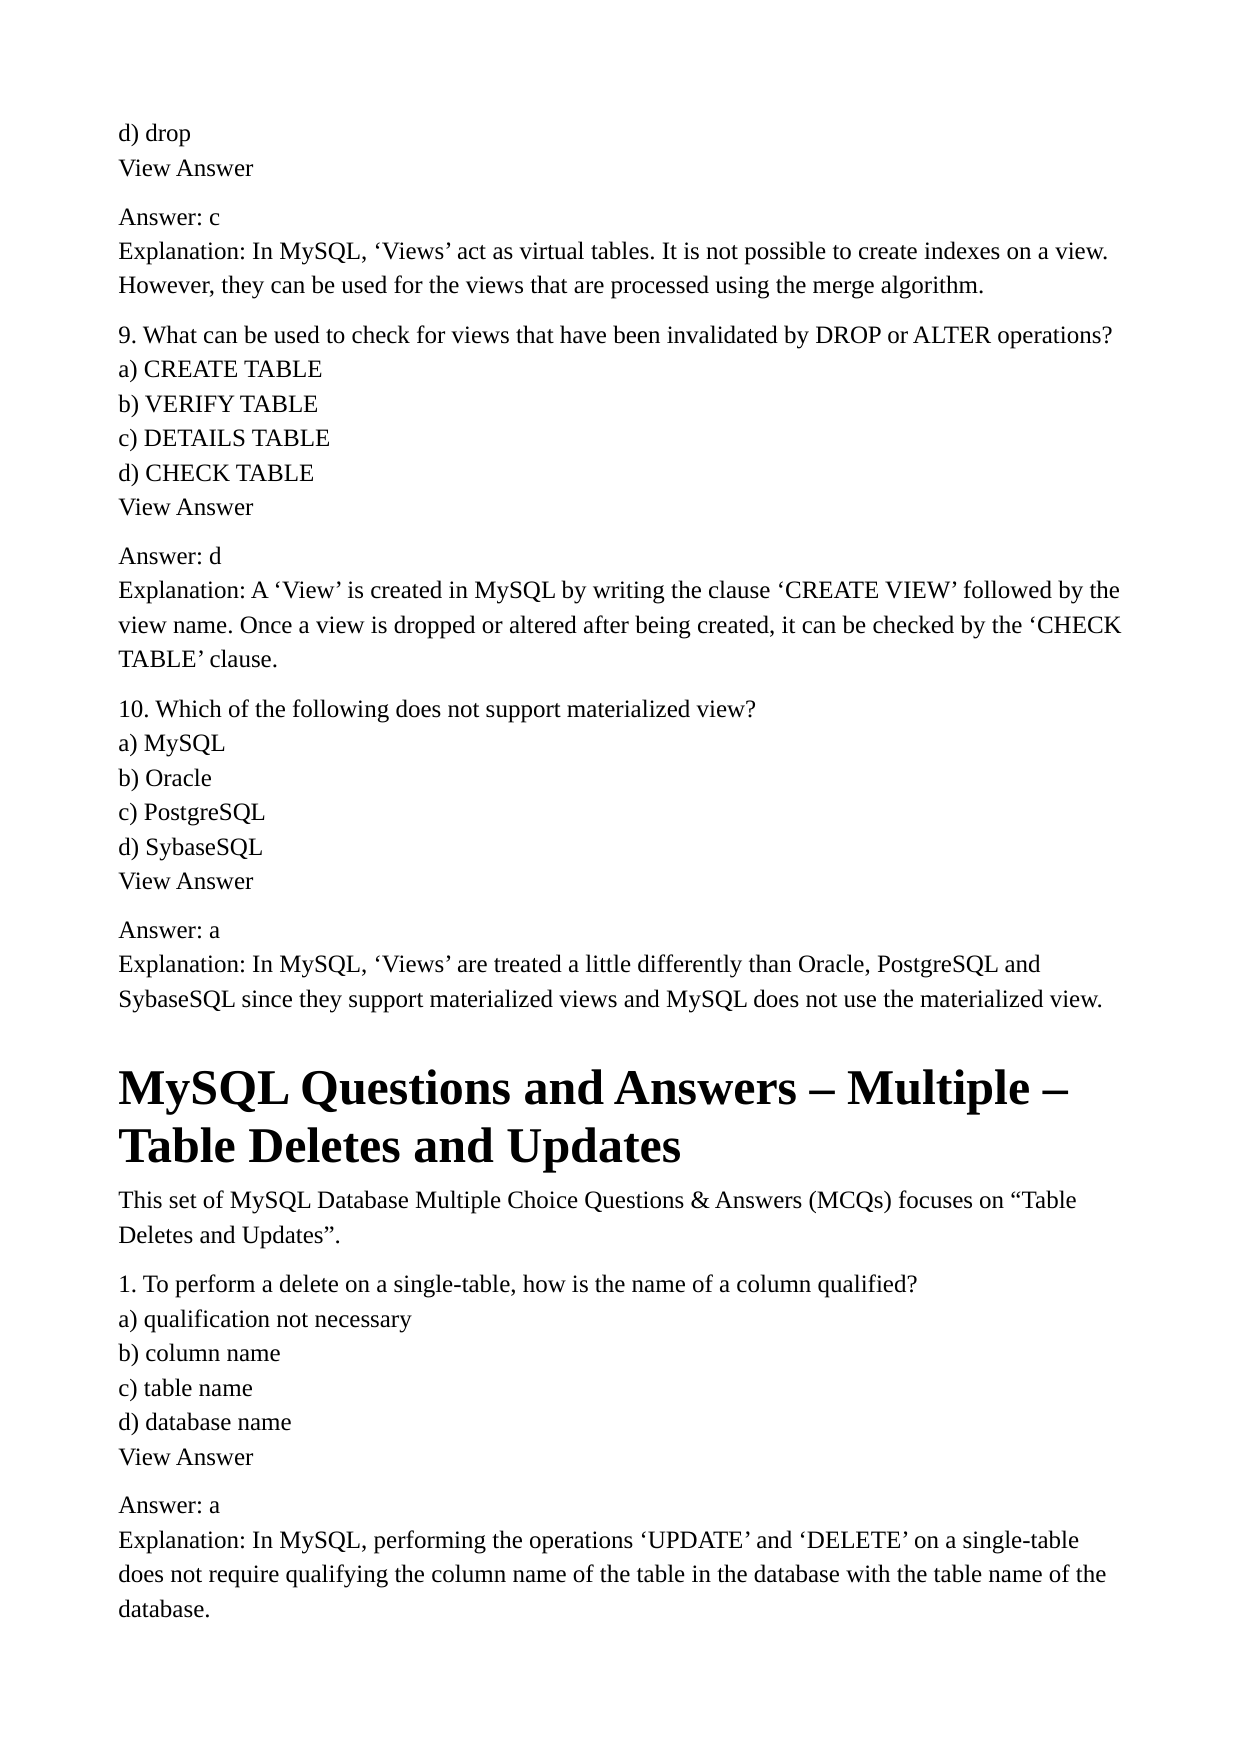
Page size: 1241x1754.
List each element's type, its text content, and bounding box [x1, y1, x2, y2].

text 10. Which of the following does not support materialized view? a) MySQL b) Oracle c) PostgreSQL d) SybaseSQL View Answer [118, 694, 1122, 895]
text Answer: a Explanation: In MySQL, ‘Views’ are treated a little differently than Oracle, PostgreSQL and SybaseSQL since they support materialized views and MySQL does not use the materialized view. [118, 915, 1122, 1013]
text This set of MySQL Database Multiple Choice Questions & Answers (MCQs) focuses on “Table Deletes and Updates”. [118, 1186, 1122, 1249]
text Answer: c Explanation: In MySQL, ‘Views’ act as virtual tables. It is not possible to create indexes on a view. However, they can be used for the views that are processed using the merge algorithm. [118, 202, 1122, 299]
subtitle MySQL Questions and Answers – Multiple – Table Deletes and Updates [118, 1058, 1122, 1173]
text 9. What can be used to check for views that have been invalidated by DROP or ALTER operations? a) CREATE TABLE b) VERIFY TABLE c) DETAILS TABLE d) CHECK TABLE View Answer [118, 320, 1122, 521]
text 1. To perform a delete on a single-table, how is the name of a column qualified? a) qualification not necessary b) column name c) table name d) database name View Answer [118, 1269, 1122, 1470]
text d) drop View Answer [118, 118, 1122, 181]
text Answer: a Explanation: In MySQL, performing the operations ‘UPDATE’ and ‘DELETE’ on a single-table does not require qualifying the column name of the table in the database with the table name of the database. [118, 1491, 1122, 1623]
text Answer: d Explanation: A ‘View’ is created in MySQL by writing the clause ‘CREATE VIEW’ followed by the view name. Once a view is dropped or altered after being created, it can be checked by the ‘CHECK TABLE’ clause. [118, 541, 1122, 673]
